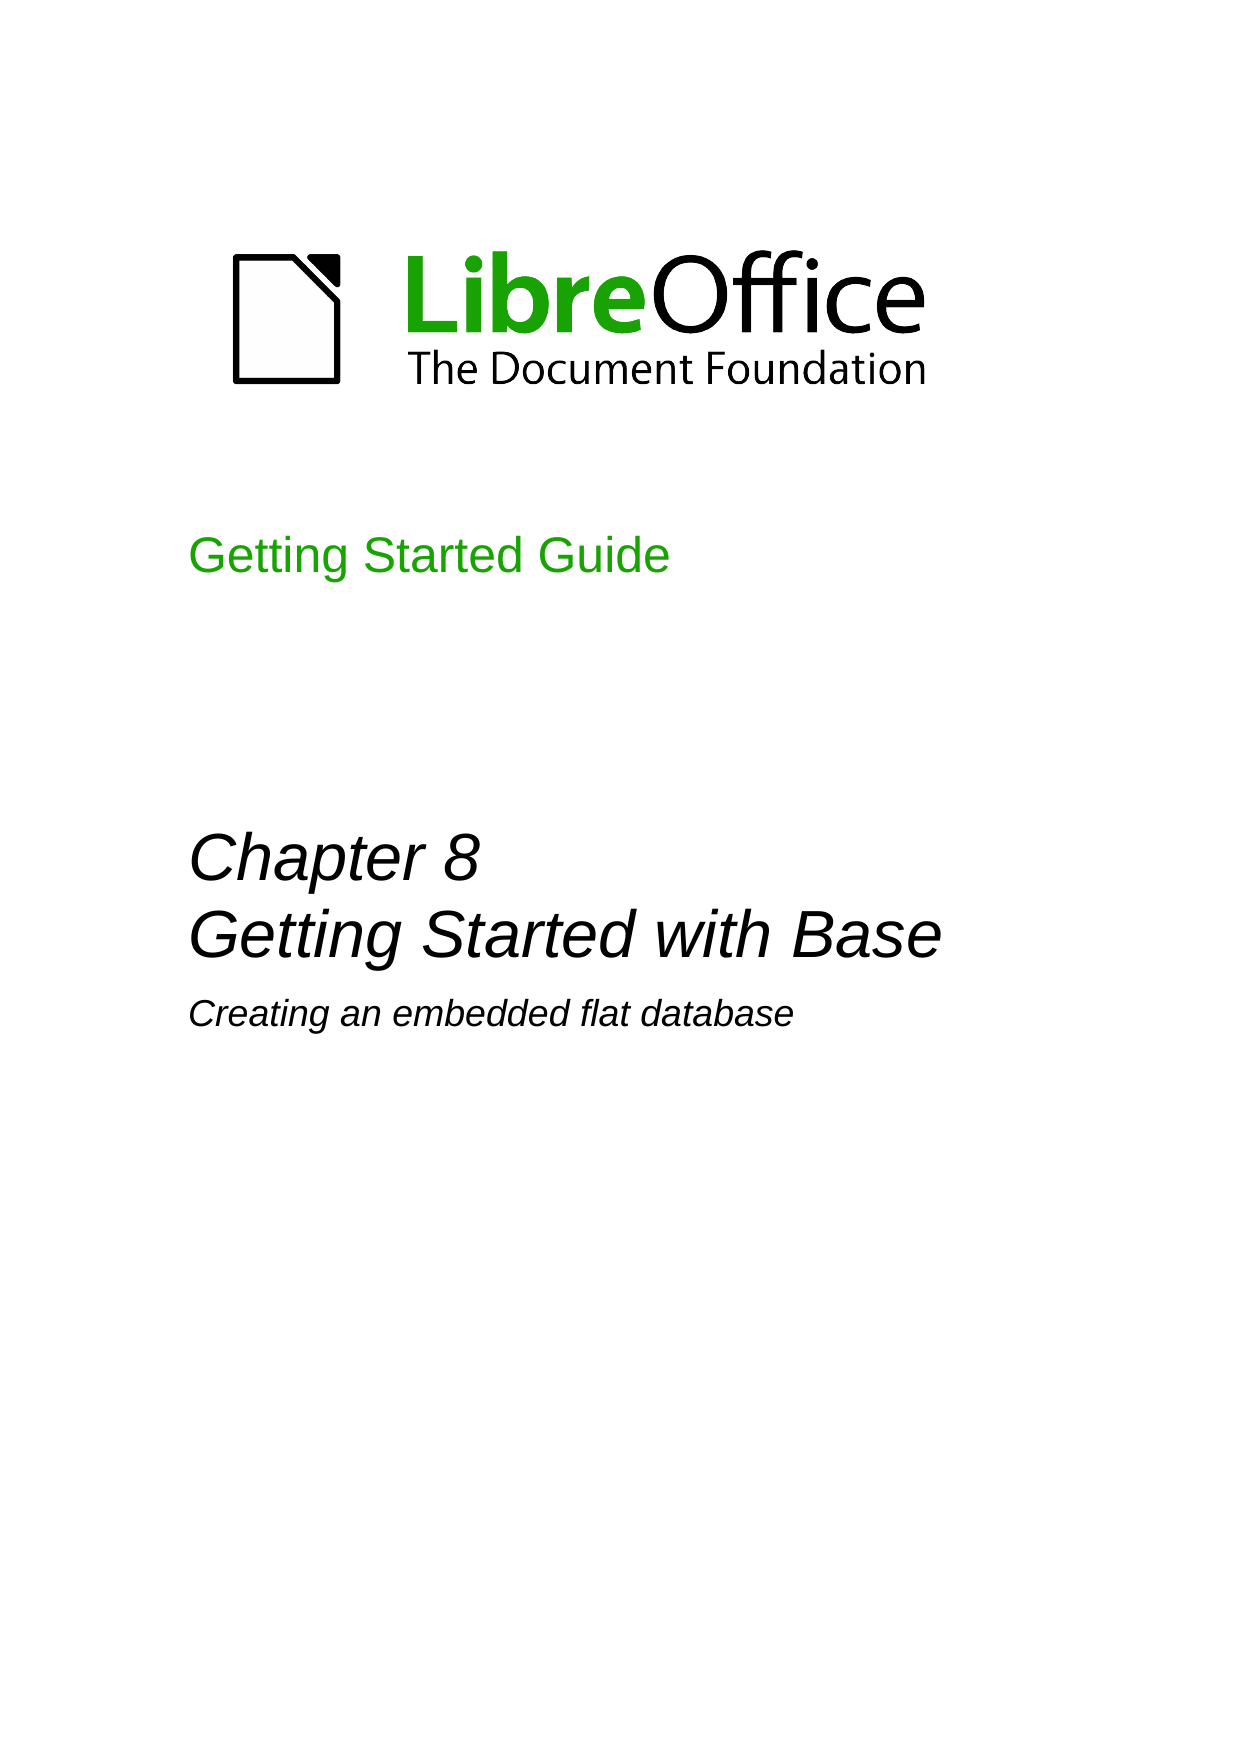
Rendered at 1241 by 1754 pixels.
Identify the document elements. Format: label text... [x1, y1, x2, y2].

picture [191, 219, 976, 419]
text Getting Started Guide [188, 526, 1098, 583]
subtitle Creating an embedded flat database [188, 991, 1098, 1034]
subtitle Chapter 8 Getting Started with Base [188, 814, 1098, 972]
